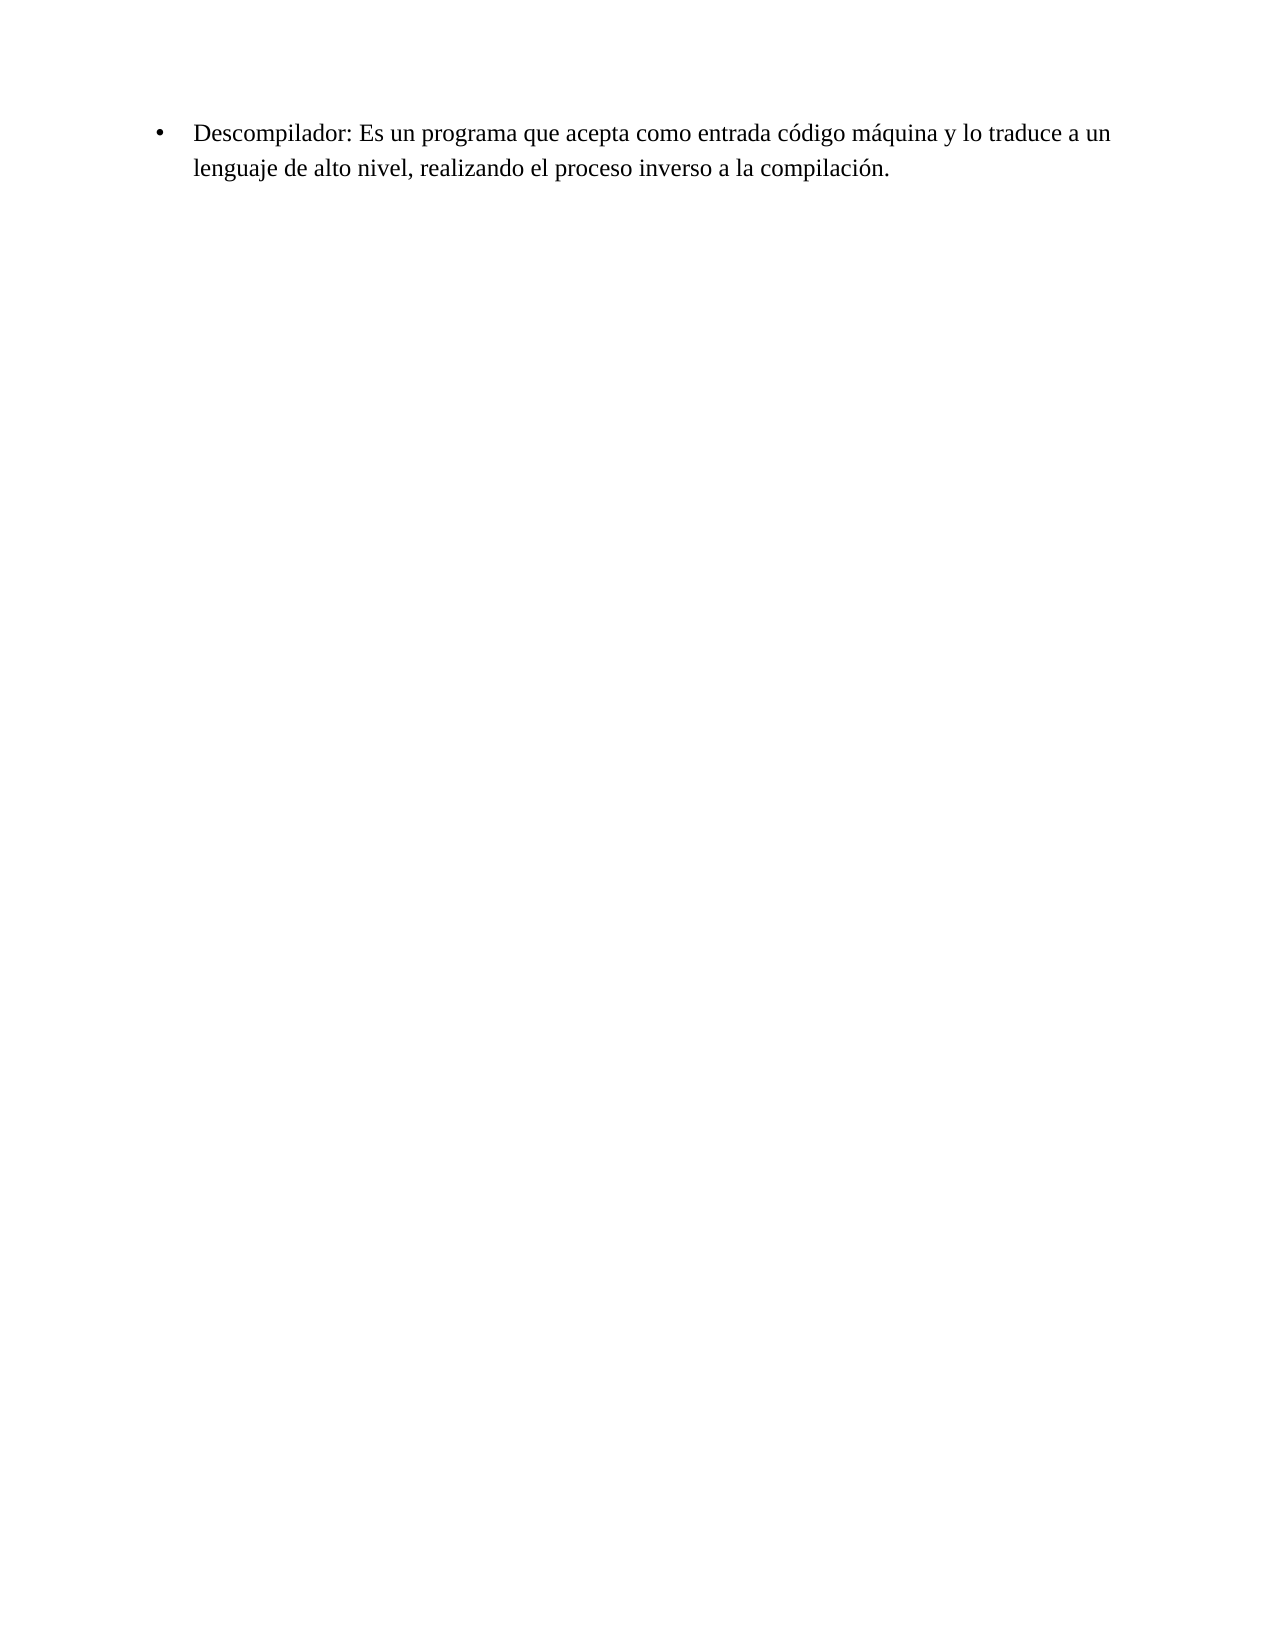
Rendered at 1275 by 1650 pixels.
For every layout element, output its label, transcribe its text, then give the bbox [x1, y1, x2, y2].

list Descompilador: Es un programa que acepta como entrada código máquina y lo traduce a un lenguaje de alto nivel, realizando el proceso inverso a la compilación. [156, 118, 1157, 181]
